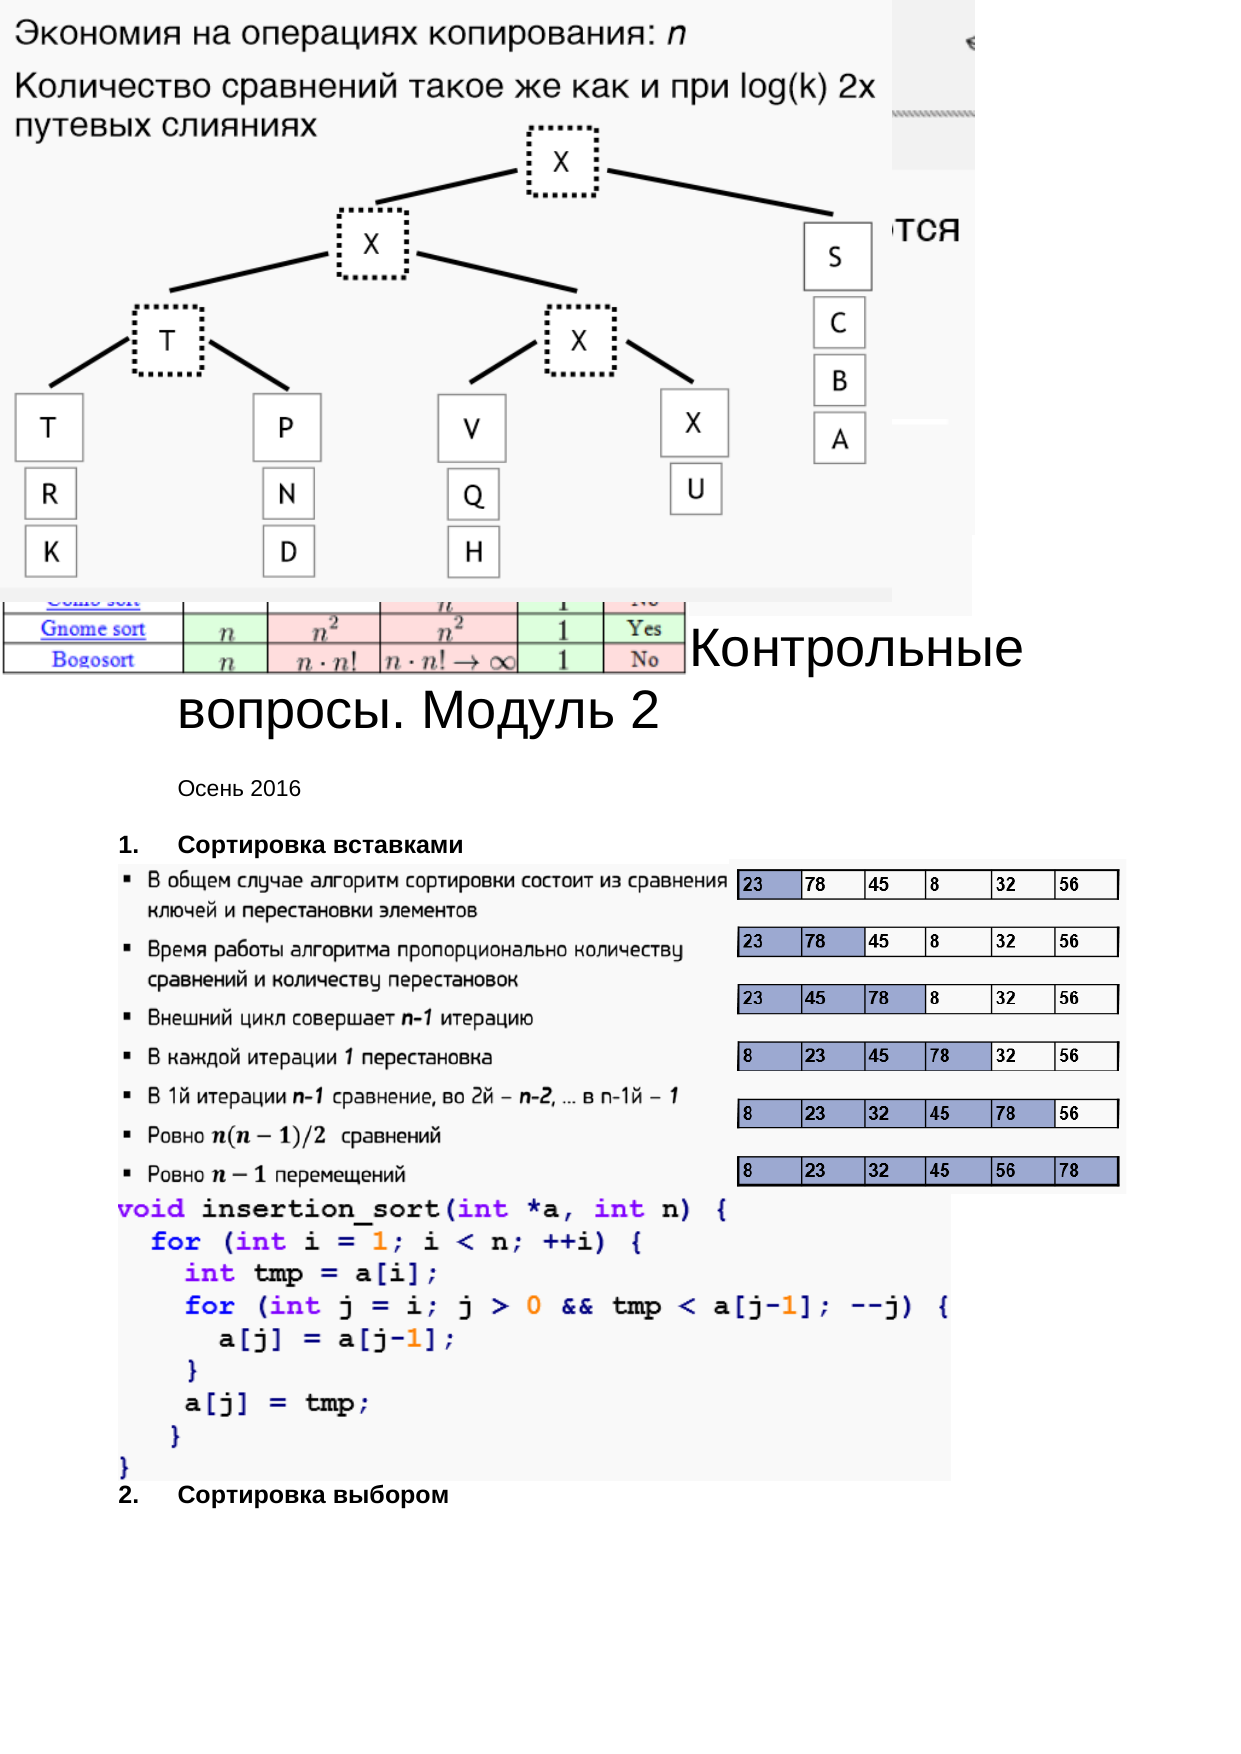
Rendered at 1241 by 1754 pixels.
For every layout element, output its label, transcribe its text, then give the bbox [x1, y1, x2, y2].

text Осень 2016 [177, 775, 1152, 802]
list Сортировка вставками [118, 830, 1152, 859]
picture [118, 859, 1127, 1481]
text Контрольные вопросы. Модуль 2 [177, 118, 1152, 740]
picture [0, 0, 975, 675]
list Сортировка выбором [118, 1481, 1152, 1509]
